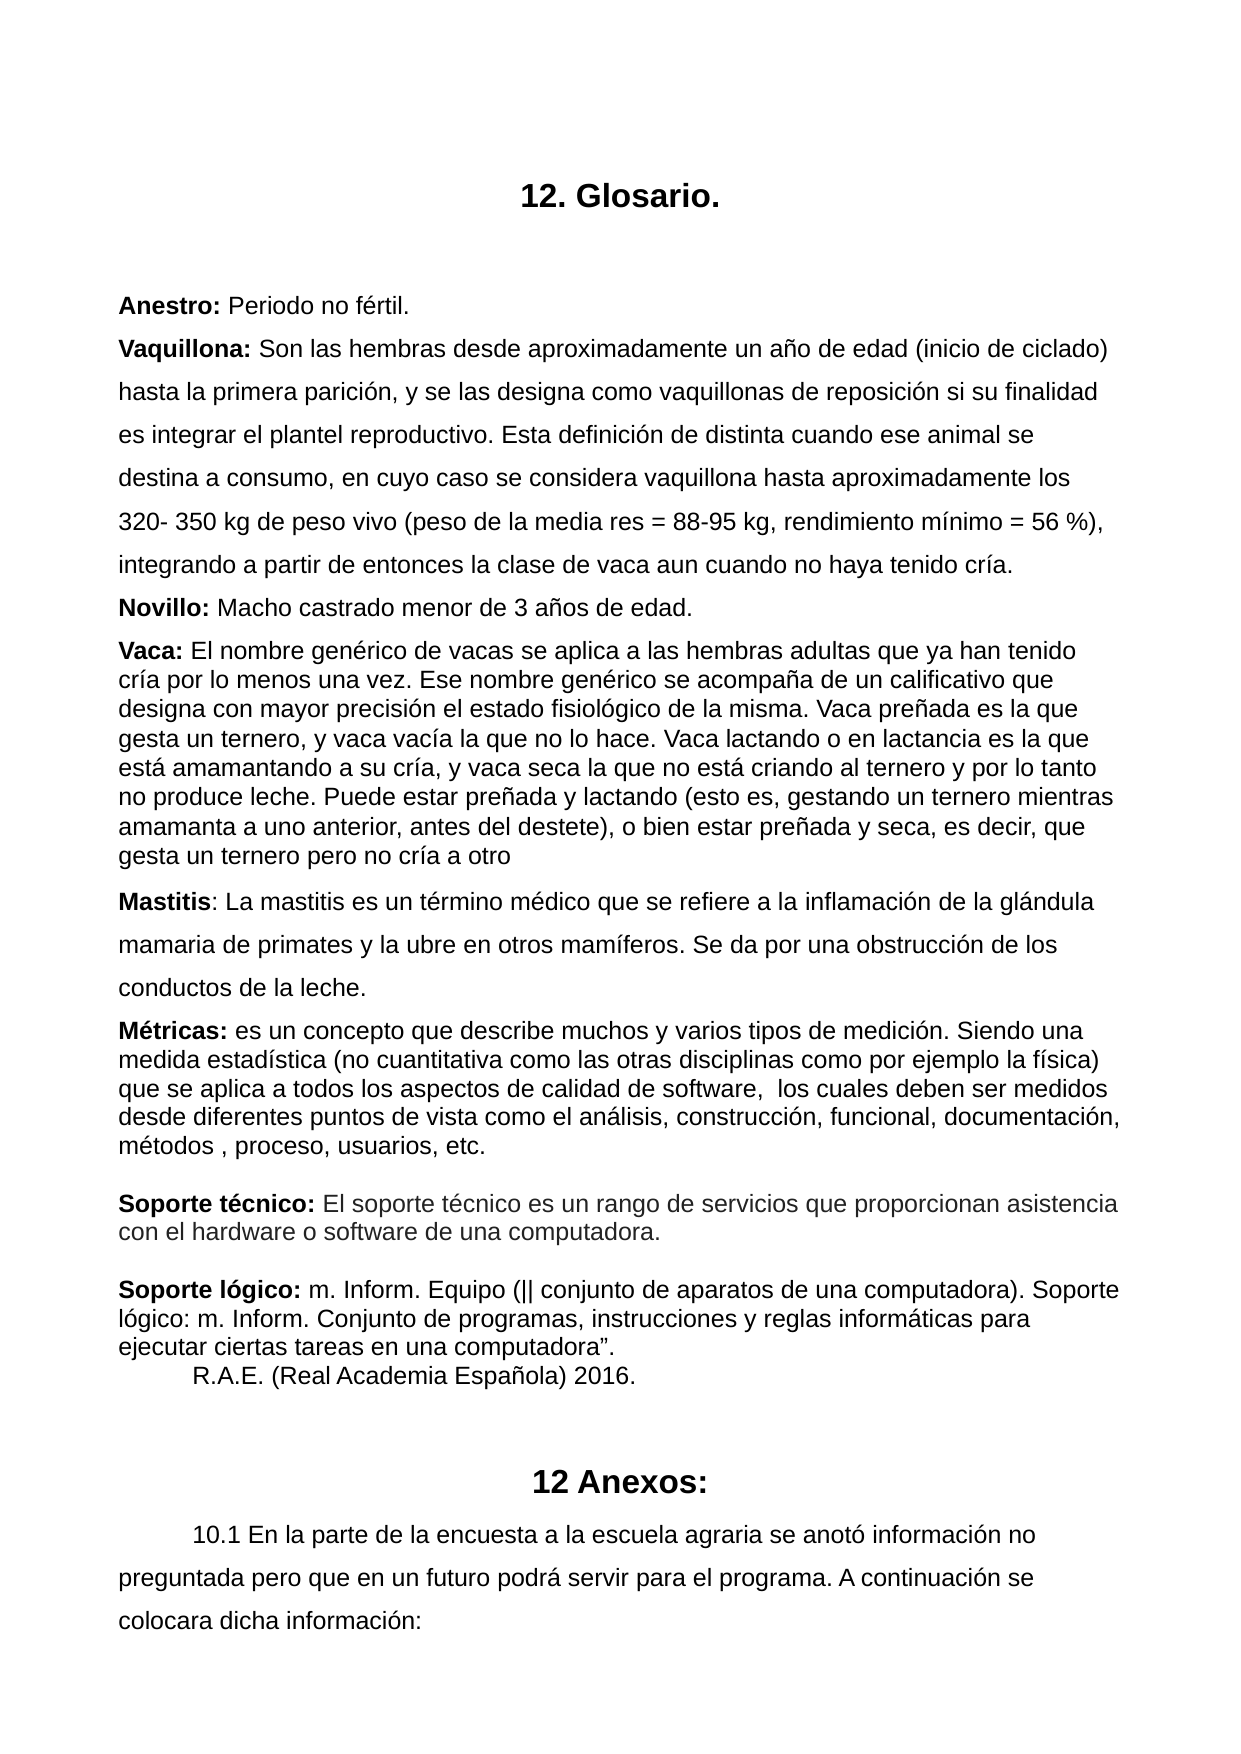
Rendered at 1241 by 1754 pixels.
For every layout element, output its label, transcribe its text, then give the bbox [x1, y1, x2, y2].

text R.A.E. (Real Academia Española) 2016. [118, 1361, 1122, 1390]
text Novillo: Macho castrado menor de 3 años de edad. [118, 593, 1122, 622]
text Vaquillona: Son las hembras desde aproximadamente un año de edad (inicio de ciclado) hasta la primera parición, y se las designa como vaquillonas de reposición si su finalidad es integrar el plantel reproductivo. Esta definición de distinta cuando ese animal se destina a consumo, en cuyo caso se considera vaquillona hasta aproximadamente los 320- 350 kg de peso vivo (peso de la media res = 88-95 kg, rendimiento mínimo = 56 %), integrando a partir de entonces la clase de vaca aun cuando no haya tenido cría. [118, 334, 1122, 578]
text 10.1 En la parte de la encuesta a la escuela agraria se anotó información no preguntada pero que en un futuro podrá servir para el programa. A continuación se colocara dicha información: [118, 1519, 1122, 1634]
text Soporte técnico: El soporte técnico es un rango de servicios que proporcionan asistencia con el hardware o software de una computadora. [118, 1189, 1122, 1246]
text Anestro: Periodo no fértil. [118, 291, 1122, 320]
text 12 Anexos: [118, 1462, 1122, 1500]
text Soporte lógico: m. Inform. Equipo (|| conjunto de aparatos de una computadora). Soporte lógico: m. Inform. Conjunto de programas, instrucciones y reglas informáticas para ejecutar ciertas tareas en una computadora”. [118, 1275, 1122, 1361]
text 12. Glosario. [118, 176, 1122, 214]
text Métricas: es un concepto que describe muchos y varios tipos de medición. Siendo una medida estadística (no cuantitativa como las otras disciplinas como por ejemplo la física) que se aplica a todos los aspectos de calidad de software, los cuales deben ser medidos desde diferentes puntos de vista como el análisis, construcción, funcional, documentación, métodos , proceso, usuarios, etc. [118, 1016, 1122, 1160]
text Vaca: El nombre genérico de vacas se aplica a las hembras adultas que ya han tenido cría por lo menos una vez. Ese nombre genérico se acompaña de un calificativo que designa con mayor precisión el estado fisiológico de la misma. Vaca preñada es la que gesta un ternero, y vaca vacía la que no lo hace. Vaca lactando o en lactancia es la que está amamantando a su cría, y vaca seca la que no está criando al ternero y por lo tanto no produce leche. Puede estar preñada y lactando (esto es, gestando un ternero mientras amamanta a uno anterior, antes del destete), o bien estar preñada y seca, es decir, que gesta un ternero pero no cría a otro [118, 636, 1122, 869]
text Mastitis: La mastitis es un término médico que se refiere a la inflamación de la glándula mamaria de primates y la ubre en otros mamíferos. Se da por una obstrucción de los conductos de la leche. [118, 887, 1122, 1002]
